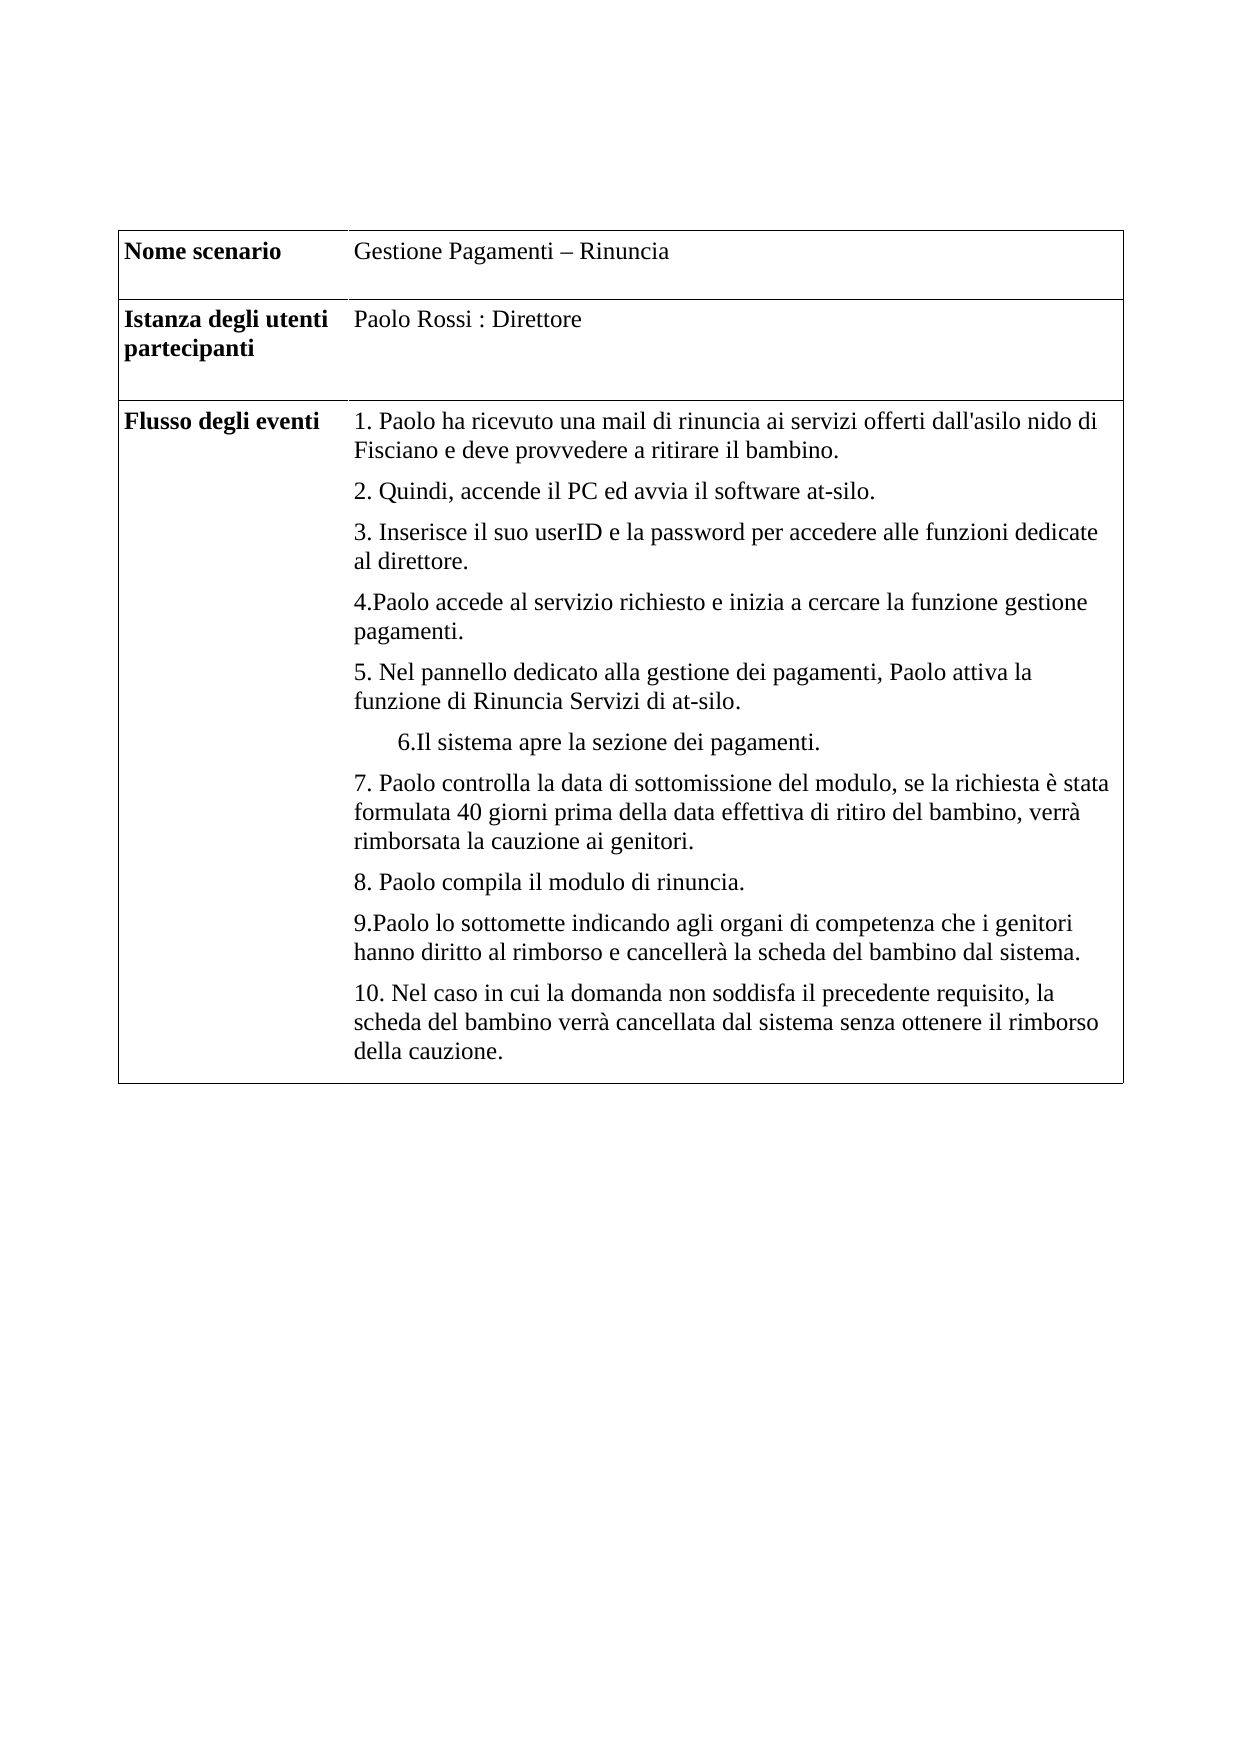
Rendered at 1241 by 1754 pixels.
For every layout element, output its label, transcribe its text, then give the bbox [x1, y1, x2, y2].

table_cell Flusso degli eventi [119, 401, 348, 1083]
table_cell Paolo Rossi : Direttore [349, 300, 1123, 400]
table_cell 1. Paolo ha ricevuto una mail di rinuncia ai servizi offerti dall'asilo nido di Fisciano e deve provvedere a ritirare il bambino. 2. Quindi, accende il PC ed avvia il software at-silo. 3. Inserisce il suo userID e la password per accedere alle funzioni dedicate al direttore. 4.Paolo accede al servizio richiesto e inizia a cercare la funzione gestione pagamenti. 5. Nel pannello dedicato alla gestione dei pagamenti, Paolo attiva la funzione di Rinuncia Servizi di at-silo. 6.Il sistema apre la sezione dei pagamenti. 7. Paolo controlla la data di sottomissione del modulo, se la richiesta è stata formulata 40 giorni prima della data effettiva di ritiro del bambino, verrà rimborsata la cauzione ai genitori. 8. Paolo compila il modulo di rinuncia. 9.Paolo lo sottomette indicando agli organi di competenza che i genitori hanno diritto al rimborso e cancellerà la scheda del bambino dal sistema. 10. Nel caso in cui la domanda non soddisfa il precedente requisito, la scheda del bambino verrà cancellata dal sistema senza ottenere il rimborso della cauzione. [349, 401, 1123, 1083]
table_header Gestione Pagamenti – Rinuncia [349, 231, 1123, 299]
table_cell Istanza degli utenti partecipanti [119, 300, 348, 400]
table_header Nome scenario [119, 231, 348, 299]
